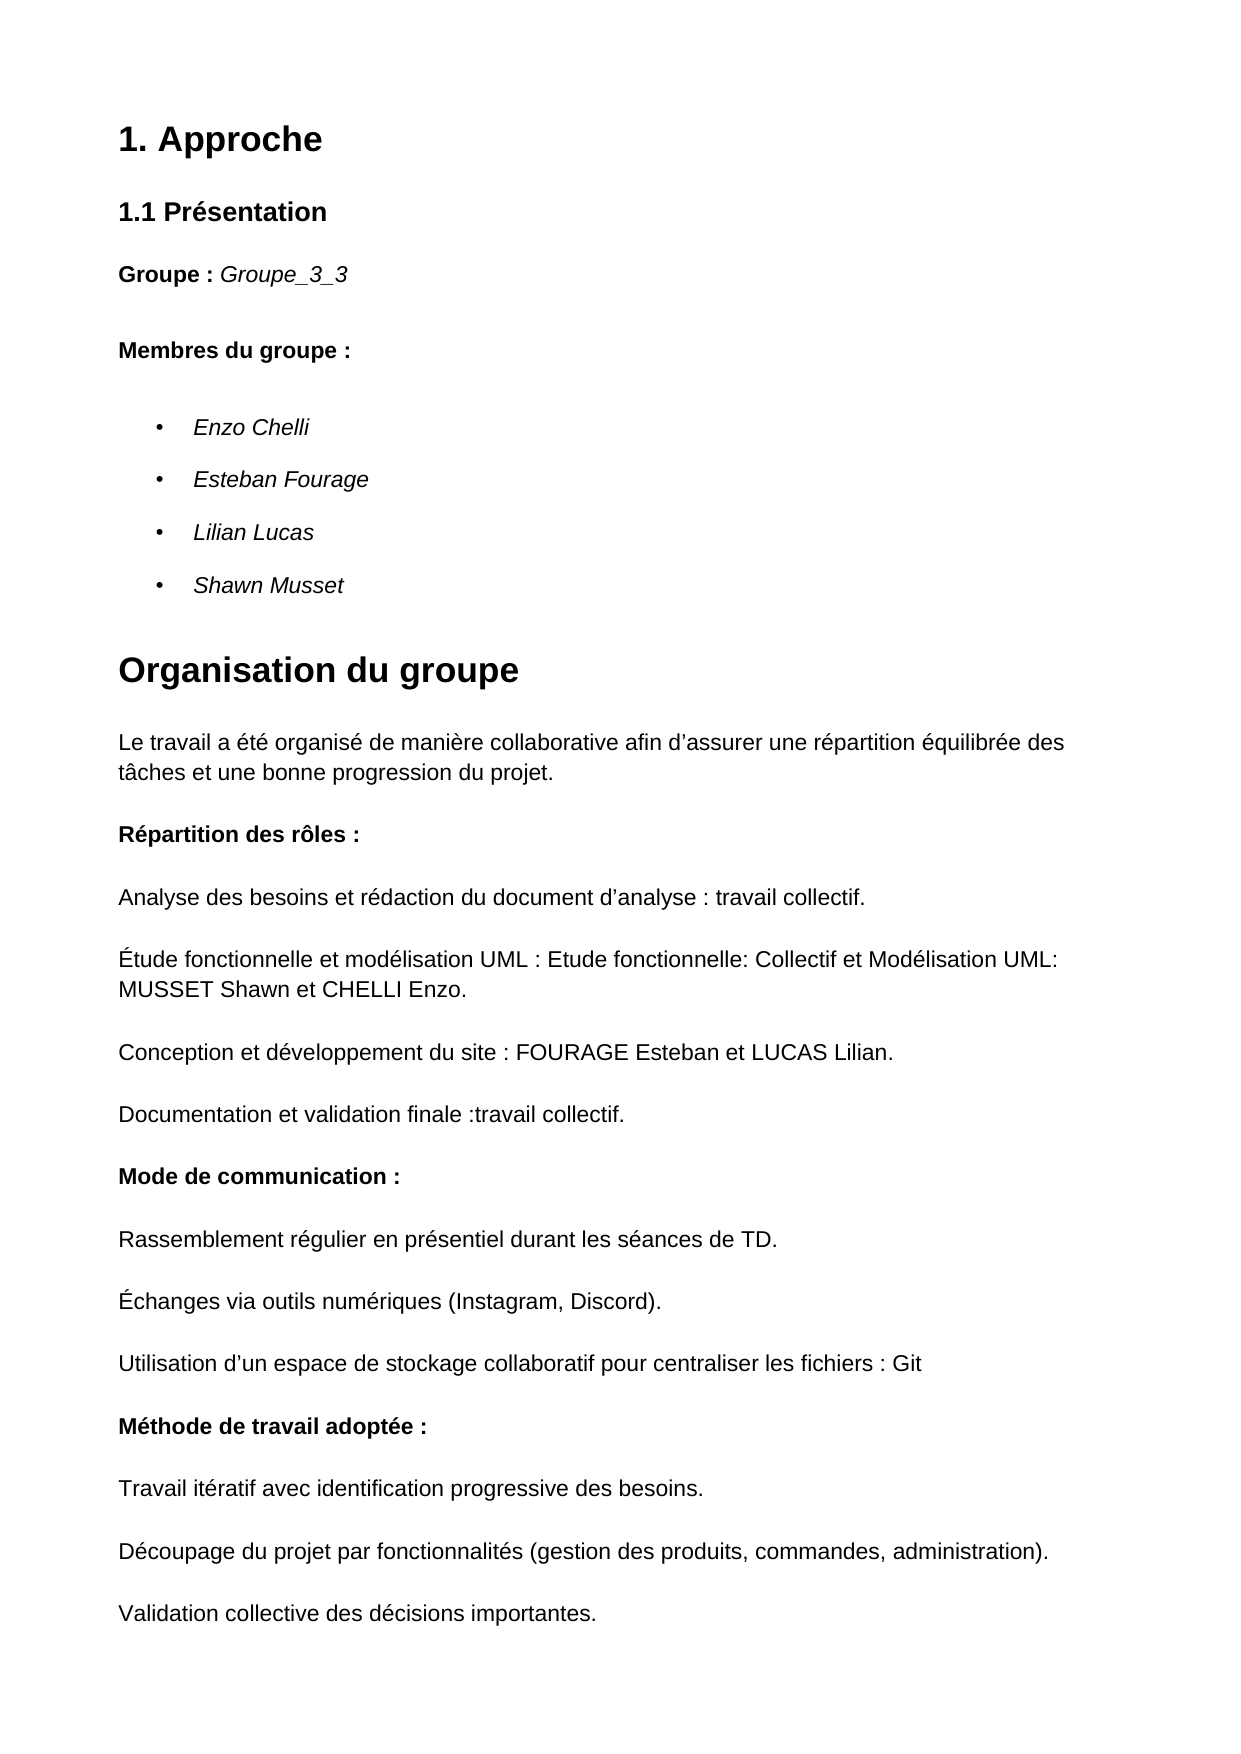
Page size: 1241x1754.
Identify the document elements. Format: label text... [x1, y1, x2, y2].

text Groupe : Groupe_3_3 [118, 261, 1122, 287]
text Répartition des rôles : [118, 821, 1122, 847]
text Échanges via outils numériques (Instagram, Discord). [118, 1288, 1122, 1314]
text Rassemblement régulier en présentiel durant les séances de TD. [118, 1226, 1122, 1252]
text Découpage du projet par fonctionnalités (gestion des produits, commandes, administration). [118, 1538, 1122, 1564]
text Travail itératif avec identification progressive des besoins. [118, 1475, 1122, 1502]
list Shawn Musset [156, 572, 1122, 624]
text Mode de communication : [118, 1163, 1122, 1189]
text Le travail a été organisé de manière collaborative afin d’assurer une répartition équilibrée des tâches et une bonne progression du projet. [118, 728, 1122, 785]
text 1.1 Présentation [118, 196, 1122, 228]
text Organisation du groupe [118, 649, 1122, 690]
list Esteban Fourage [156, 466, 1122, 519]
list Enzo Chelli [156, 414, 1122, 466]
text Analyse des besoins et rédaction du document d’analyse : travail collectif. [118, 883, 1122, 910]
text Méthode de travail adoptée : [118, 1413, 1122, 1439]
list Lilian Lucas [156, 519, 1122, 572]
text Membres du groupe : [118, 337, 1122, 364]
text Documentation et validation finale :travail collectif. [118, 1101, 1122, 1127]
text 1. Approche [118, 118, 1122, 159]
text Conception et développement du site : FOURAGE Esteban et LUCAS Lilian. [118, 1038, 1122, 1065]
text Validation collective des décisions importantes. [118, 1600, 1122, 1626]
text Utilisation d’un espace de stockage collaboratif pour centraliser les fichiers : Git [118, 1350, 1122, 1377]
text Étude fonctionnelle et modélisation UML : Etude fonctionnelle: Collectif et Modélisation UML: MUSSET Shawn et CHELLI Enzo. [118, 946, 1122, 1002]
